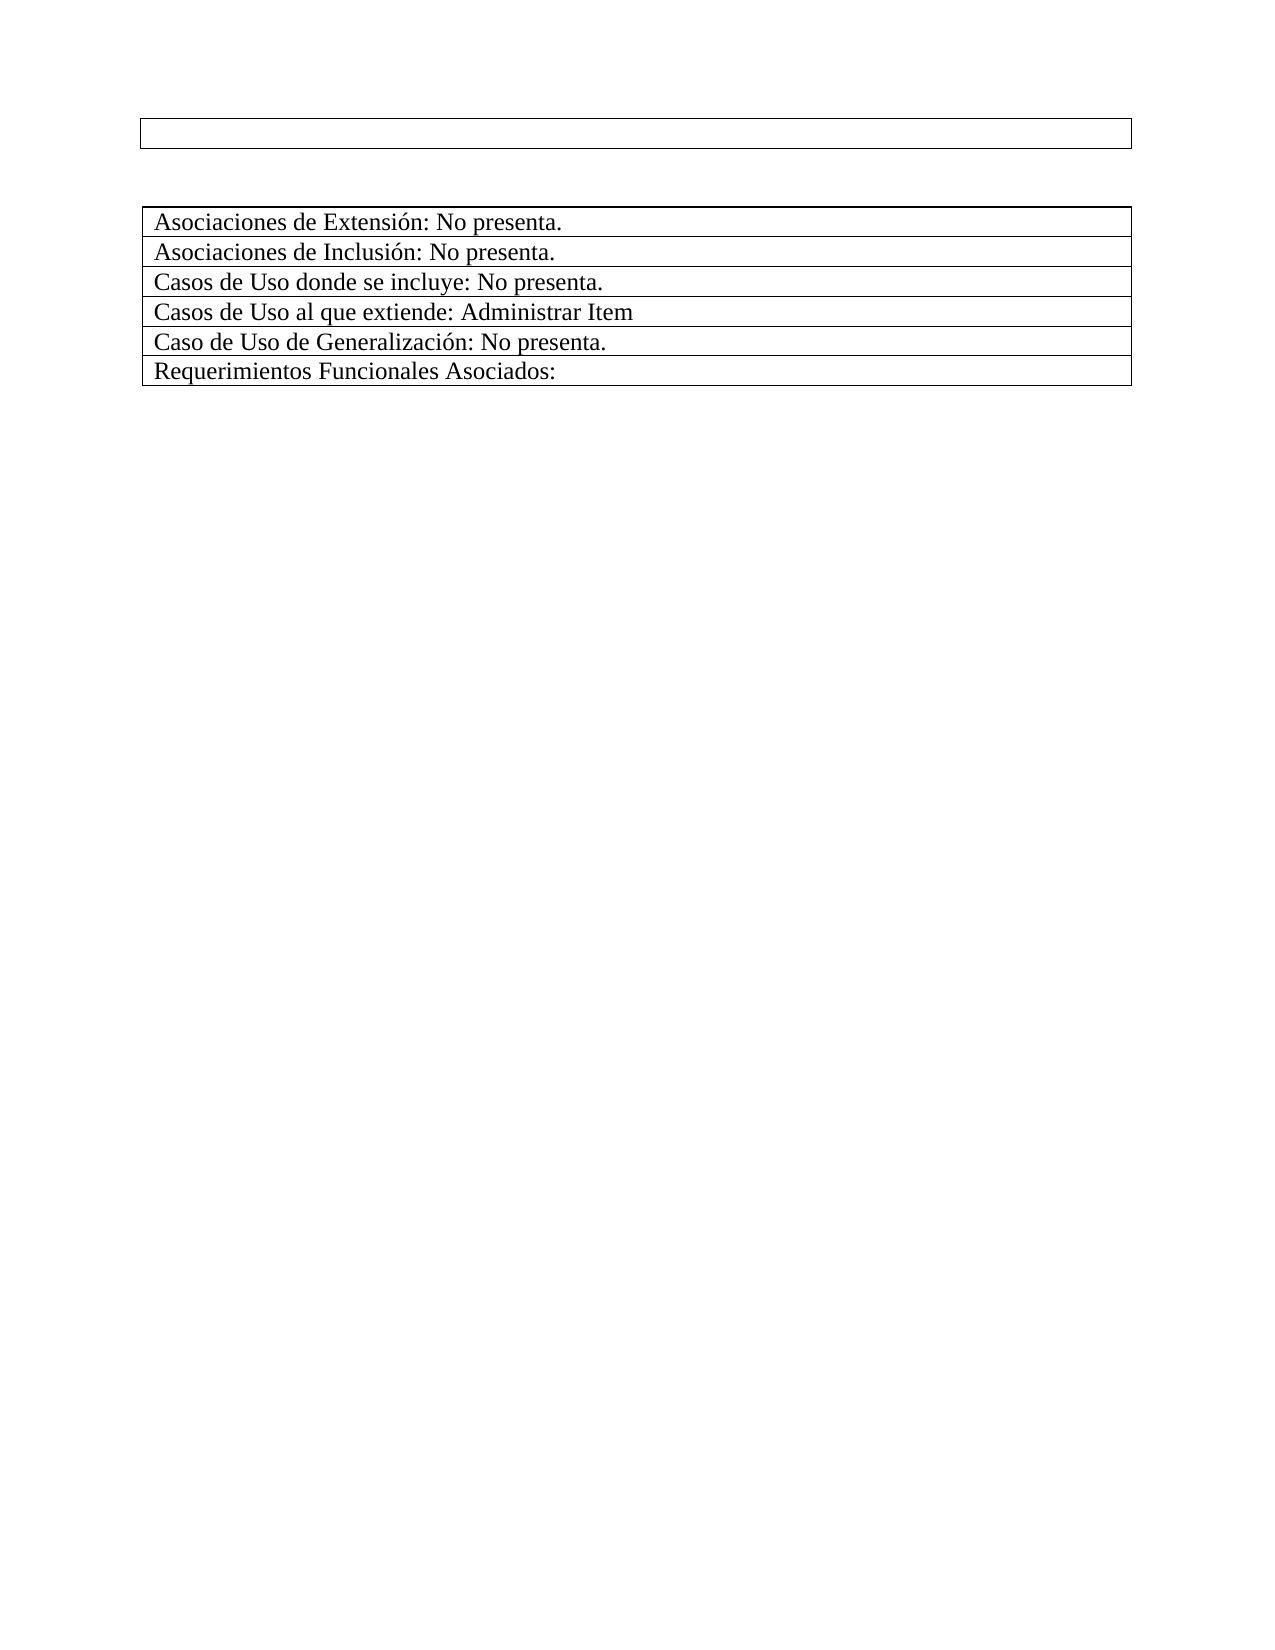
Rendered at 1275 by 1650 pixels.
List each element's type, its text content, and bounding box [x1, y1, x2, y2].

table_cell Asociaciones de Inclusión: No presenta. [143, 237, 1131, 266]
table_cell Casos de Uso al que extiende: Administrar Item [143, 297, 1131, 326]
table_cell Requerimientos Funcionales Asociados: [143, 356, 1131, 385]
table_header Asociaciones de Extensión: No presenta. [143, 208, 1131, 236]
table_cell Caso de Uso de Generalización: No presenta. [143, 327, 1131, 355]
table_cell Casos de Uso donde se incluye: No presenta. [143, 267, 1131, 296]
table_cell [141, 119, 1131, 148]
